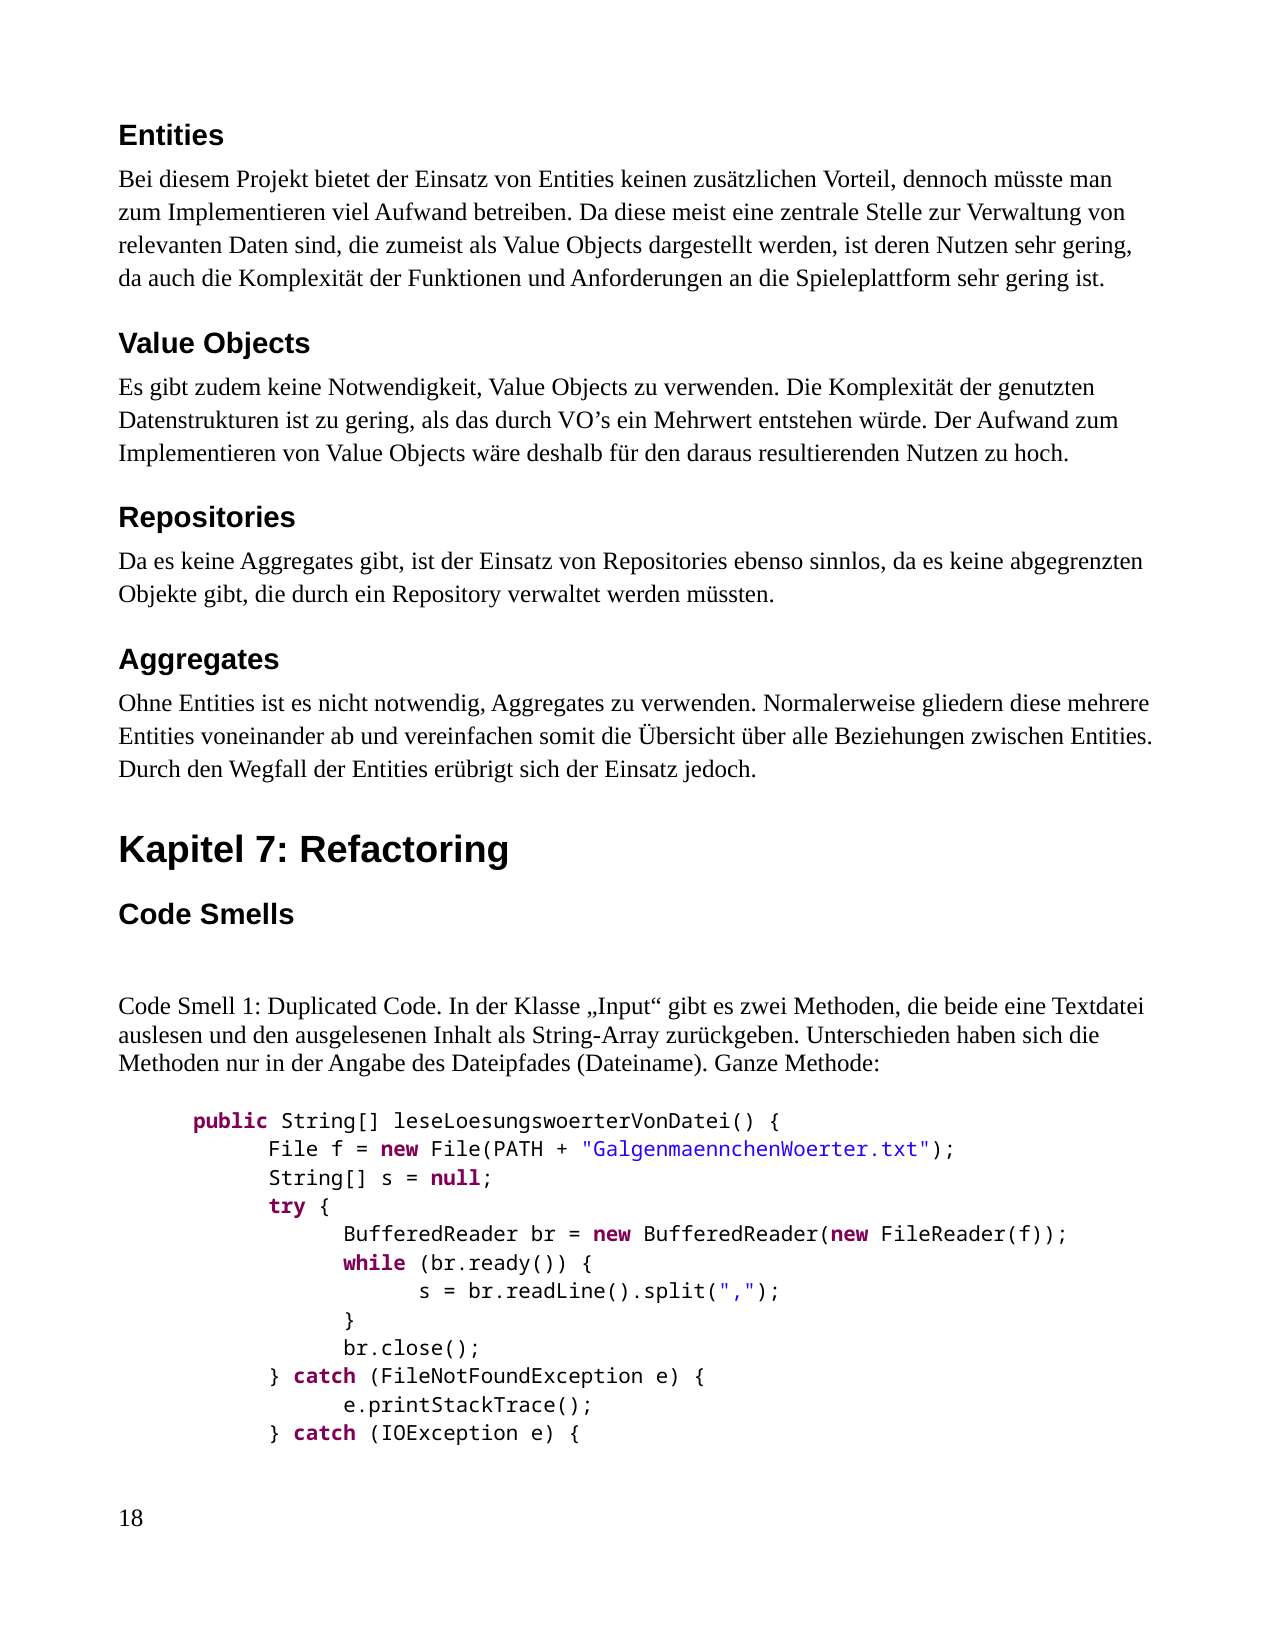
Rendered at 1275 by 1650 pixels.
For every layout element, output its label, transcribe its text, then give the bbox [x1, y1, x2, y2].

text s = br.readLine().split(","); [118, 1276, 1157, 1305]
subtitle Code Smells [118, 897, 1157, 931]
text Code Smell 1: Duplicated Code. In der Klasse „Input“ gibt es zwei Methoden, die beide eine Textdatei auslesen und den ausgelesenen Inhalt als String-Array zurückgeben. Unterschieden haben sich die Methoden nur in der Angabe des Dateipfades (Dateiname). Ganze Methode: [118, 991, 1157, 1077]
text public String[] leseLoesungswoerterVonDatei() { [118, 1106, 1157, 1134]
text while (br.ready()) { [118, 1248, 1157, 1276]
text } catch (IOException e) { [118, 1418, 1157, 1447]
text Es gibt zudem keine Notwendigkeit, Value Objects zu verwenden. Die Komplexität der genutzten Datenstrukturen ist zu gering, als das durch VO’s ein Mehrwert entstehen würde. Der Aufwand zum Implementieren von Value Objects wäre deshalb für den daraus resultierenden Nutzen zu hoch. [118, 372, 1157, 467]
subtitle Aggregates [118, 642, 1157, 675]
text Bei diesem Projekt bietet der Einsatz von Entities keinen zusätzlichen Vorteil, dennoch müsste man zum Implementieren viel Aufwand betreiben. Da diese meist eine zentrale Stelle zur Verwaltung von relevanten Daten sind, die zumeist als Value Objects dargestellt werden, ist deren Nutzen sehr gering, da auch die Komplexität der Funktionen und Anforderungen an die Spieleplattform sehr gering ist. [118, 164, 1157, 292]
subtitle Value Objects [118, 326, 1157, 359]
text } [118, 1305, 1157, 1333]
text Ohne Entities ist es nicht notwendig, Aggregates zu verwenden. Normalerweise gliedern diese mehrere Entities voneinander ab und vereinfachen somit die Übersicht über alle Beziehungen zwischen Entities. Durch den Wegfall der Entities erübrigt sich der Einsatz jedoch. [118, 688, 1157, 783]
text BufferedReader br = new BufferedReader(new FileReader(f)); [118, 1219, 1157, 1248]
subtitle Entities [118, 118, 1157, 152]
text Da es keine Aggregates gibt, ist der Einsatz von Repositories ebenso sinnlos, da es keine abgegrenzten Objekte gibt, die durch ein Repository verwaltet werden müssten. [118, 546, 1157, 608]
text String[] s = null; [118, 1163, 1157, 1191]
text e.printStackTrace(); [118, 1390, 1157, 1418]
text File f = new File(PATH + "GalgenmaennchenWoerter.txt"); [118, 1134, 1157, 1163]
text try { [118, 1191, 1157, 1219]
subtitle Repositories [118, 500, 1157, 534]
text } catch (FileNotFoundException e) { [118, 1362, 1157, 1390]
text br.close(); [118, 1333, 1157, 1362]
subtitle Kapitel 7: Refactoring [118, 826, 1157, 870]
